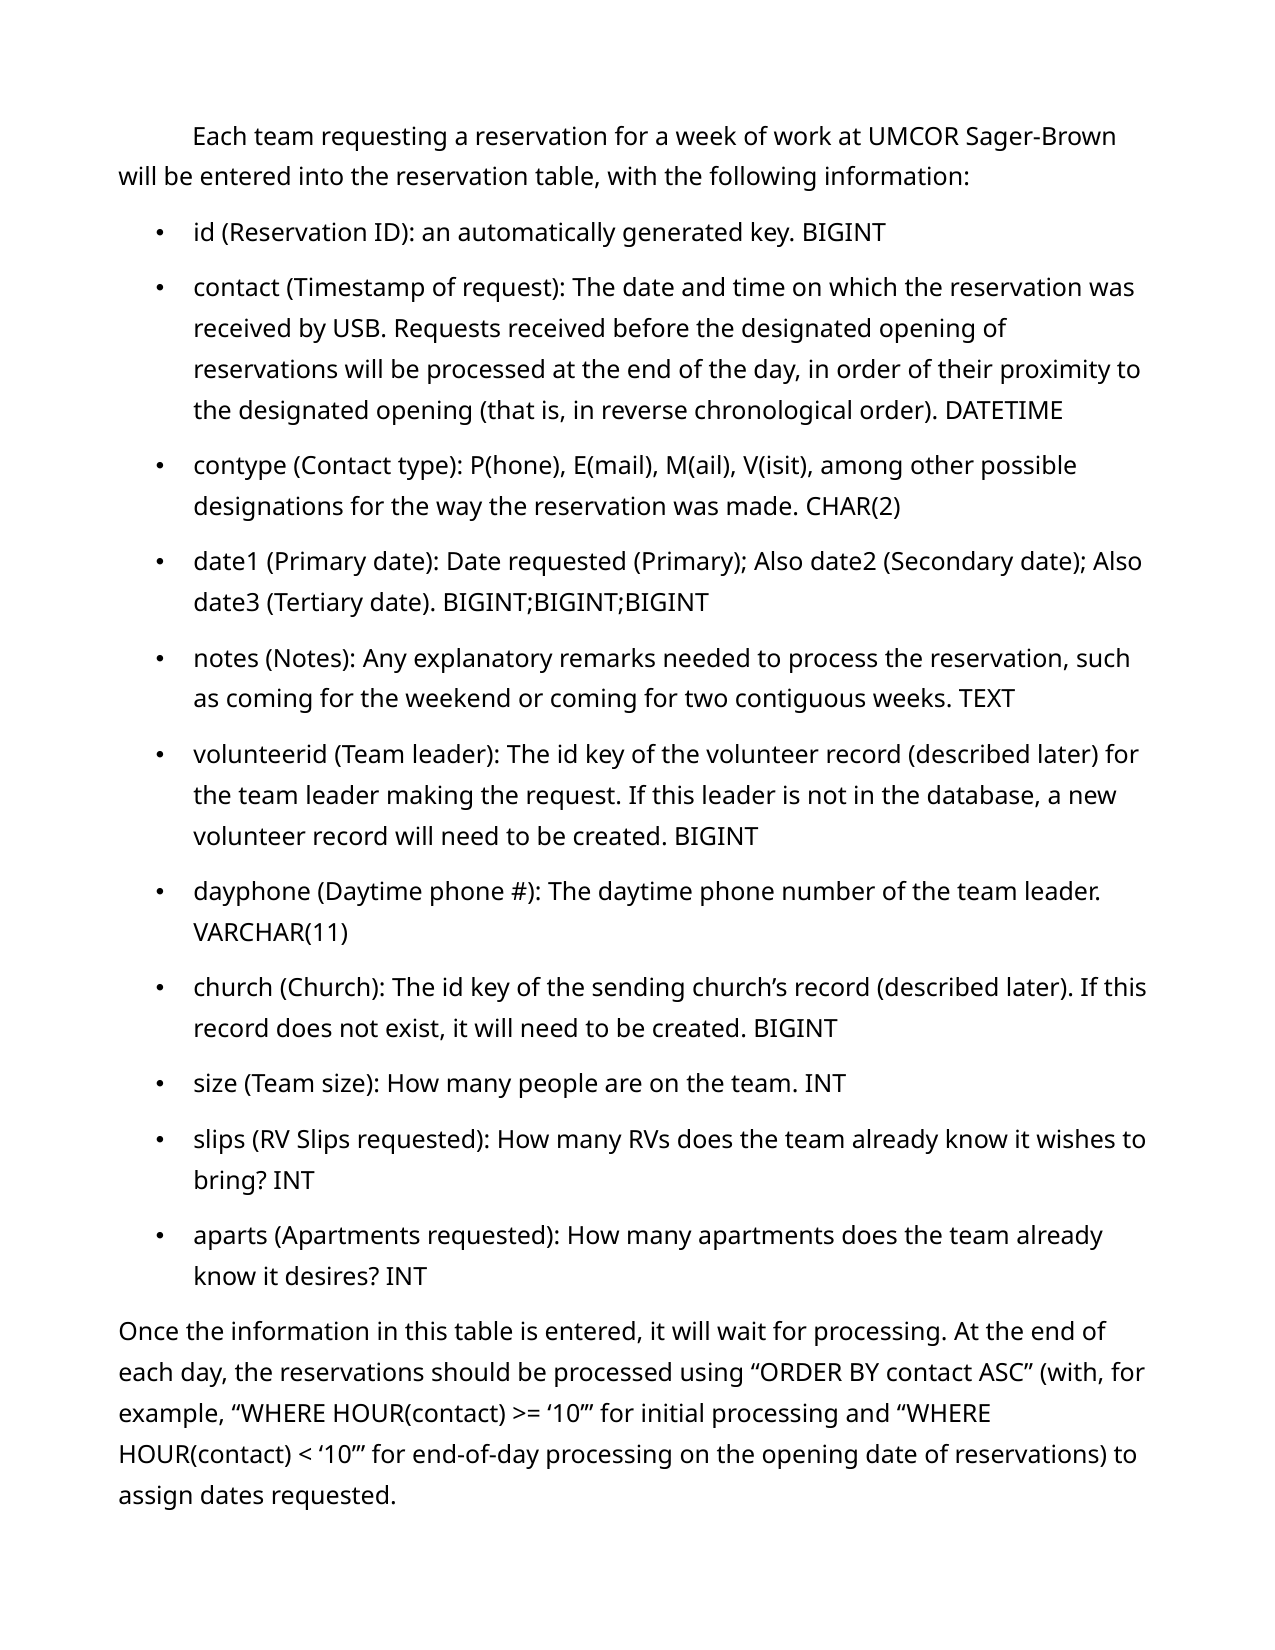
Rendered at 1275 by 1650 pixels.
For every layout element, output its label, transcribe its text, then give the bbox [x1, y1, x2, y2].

list id (Reservation ID): an automatically generated key. BIGINT [156, 214, 1157, 248]
list church (Church): The id key of the sending church’s record (described later). If this record does not exist, it will need to be created. BIGINT [156, 970, 1157, 1045]
list slips (RV Slips requested): How many RVs does the team already know it wishes to bring? INT [156, 1121, 1157, 1196]
list notes (Notes): Any explanatory remarks needed to process the reservation, such as coming for the weekend or coming for two contiguous weeks. TEXT [156, 640, 1157, 715]
list dayphone (Daytime phone #): The daytime phone number of the team leader. VARCHAR(11) [156, 873, 1157, 948]
list volunteerid (Team leader): The id key of the volunteer record (described later) for the team leader making the request. If this leader is not in the database, a new volunteer record will need to be created. BIGINT [156, 736, 1157, 852]
text Each team requesting a reservation for a week of work at UMCOR Sager-Brown will be entered into the reservation table, with the following information: [118, 118, 1157, 193]
list aparts (Apartments requested): How many apartments does the team already know it desires? INT [156, 1218, 1157, 1293]
text Once the information in this table is entered, it will wait for processing. At the end of each day, the reservations should be processed using “ORDER BY contact ASC” (with, for example, “WHERE HOUR(contact) >= ‘10’” for initial processing and “WHERE HOUR(contact) < ‘10’” for end-of-day processing on the opening date of reservations) to assign dates requested. [118, 1314, 1157, 1511]
list contype (Contact type): P(hone), E(mail), M(ail), V(isit), among other possible designations for the way the reservation was made. CHAR(2) [156, 448, 1157, 523]
list date1 (Primary date): Date requested (Primary); Also date2 (Secondary date); Also date3 (Tertiary date). BIGINT;BIGINT;BIGINT [156, 544, 1157, 619]
list contact (Timestamp of request): The date and time on which the reservation was received by USB. Requests received before the designated opening of reservations will be processed at the end of the day, in order of their proximity to the designated opening (that is, in reverse chronological order). DATETIME [156, 270, 1157, 426]
list size (Team size): How many people are on the team. INT [156, 1066, 1157, 1100]
